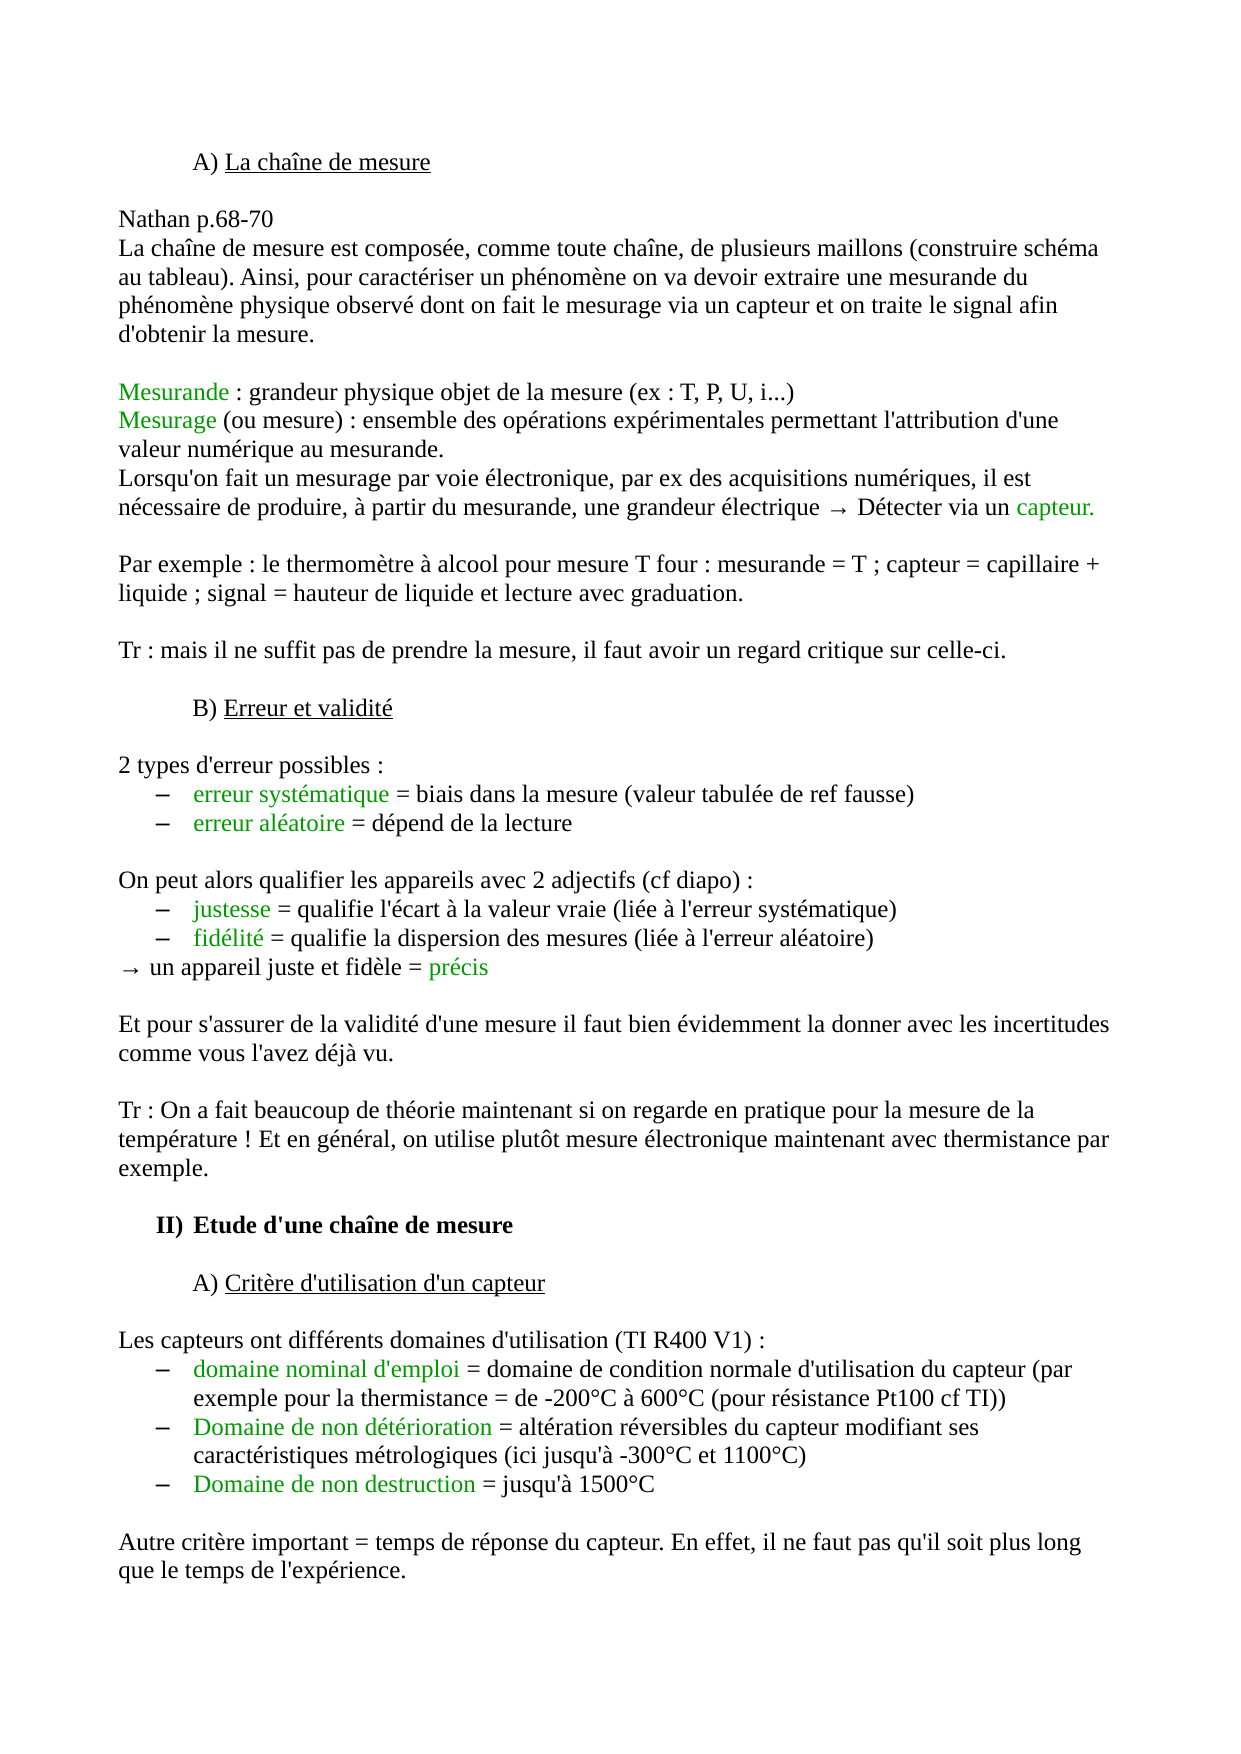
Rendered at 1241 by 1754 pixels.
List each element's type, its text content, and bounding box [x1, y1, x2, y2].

list Domaine de non destruction = jusqu'à 1500°C [156, 1469, 1122, 1498]
text Lorsqu'on fait un mesurage par voie électronique, par ex des acquisitions numériques, il est [118, 463, 1122, 492]
text B) Erreur et validité [118, 693, 1122, 722]
list domaine nominal d'emploi = domaine de condition normale d'utilisation du capteur (par exemple pour la thermistance = de -200°C à 600°C (pour résistance Pt100 cf TI)) [156, 1354, 1122, 1412]
text La chaîne de mesure est composée, comme toute chaîne, de plusieurs maillons (construire schéma au tableau). Ainsi, pour caractériser un phénomène on va devoir extraire une mesurande du phénomène physique observé dont on fait le mesurage via un capteur et on traite le signal afin d'obtenir la mesure. [118, 233, 1122, 348]
text A) Critère d'utilisation d'un capteur [118, 1268, 1122, 1297]
list Domaine de non détérioration = altération réversibles du capteur modifiant ses caractéristiques métrologiques (ici jusqu'à -300°C et 1100°C) [156, 1412, 1122, 1469]
text Les capteurs ont différents domaines d'utilisation (TI R400 V1) : [118, 1326, 1122, 1354]
text Nathan p.68-70 [118, 204, 1122, 233]
text On peut alors qualifier les appareils avec 2 adjectifs (cf diapo) : [118, 866, 1122, 894]
text 2 types d'erreur possibles : [118, 751, 1122, 779]
list Etude d'une chaîne de mesure [156, 1211, 1122, 1239]
text Mesurage (ou mesure) : ensemble des opérations expérimentales permettant l'attribution d'une valeur numérique au mesurande. [118, 406, 1122, 463]
text → un appareil juste et fidèle = précis [118, 952, 1122, 981]
list erreur systématique = biais dans la mesure (valeur tabulée de ref fausse) [156, 779, 1122, 808]
list fidélité = qualifie la dispersion des mesures (liée à l'erreur aléatoire) [156, 923, 1122, 952]
text Tr : mais il ne suffit pas de prendre la mesure, il faut avoir un regard critique sur celle-ci. [118, 636, 1122, 664]
text A) La chaîne de mesure [118, 147, 1122, 176]
text Et pour s'assurer de la validité d'une mesure il faut bien évidemment la donner avec les incertitudes comme vous l'avez déjà vu. [118, 1009, 1122, 1067]
text Mesurande : grandeur physique objet de la mesure (ex : T, P, U, i...) [118, 377, 1122, 406]
list justesse = qualifie l'écart à la valeur vraie (liée à l'erreur systématique) [156, 894, 1122, 923]
list erreur aléatoire = dépend de la lecture [156, 808, 1122, 837]
text nécessaire de produire, à partir du mesurande, une grandeur électrique → Détecter via un capteur. [118, 492, 1122, 521]
text Autre critère important = temps de réponse du capteur. En effet, il ne faut pas qu'il soit plus long que le temps de l'expérience. [118, 1527, 1122, 1584]
text Par exemple : le thermomètre à alcool pour mesure T four : mesurande = T ; capteur = capillaire + liquide ; signal = hauteur de liquide et lecture avec graduation. [118, 549, 1122, 607]
text Tr : On a fait beaucoup de théorie maintenant si on regarde en pratique pour la mesure de la température ! Et en général, on utilise plutôt mesure électronique maintenant avec thermistance par exemple. [118, 1096, 1122, 1182]
